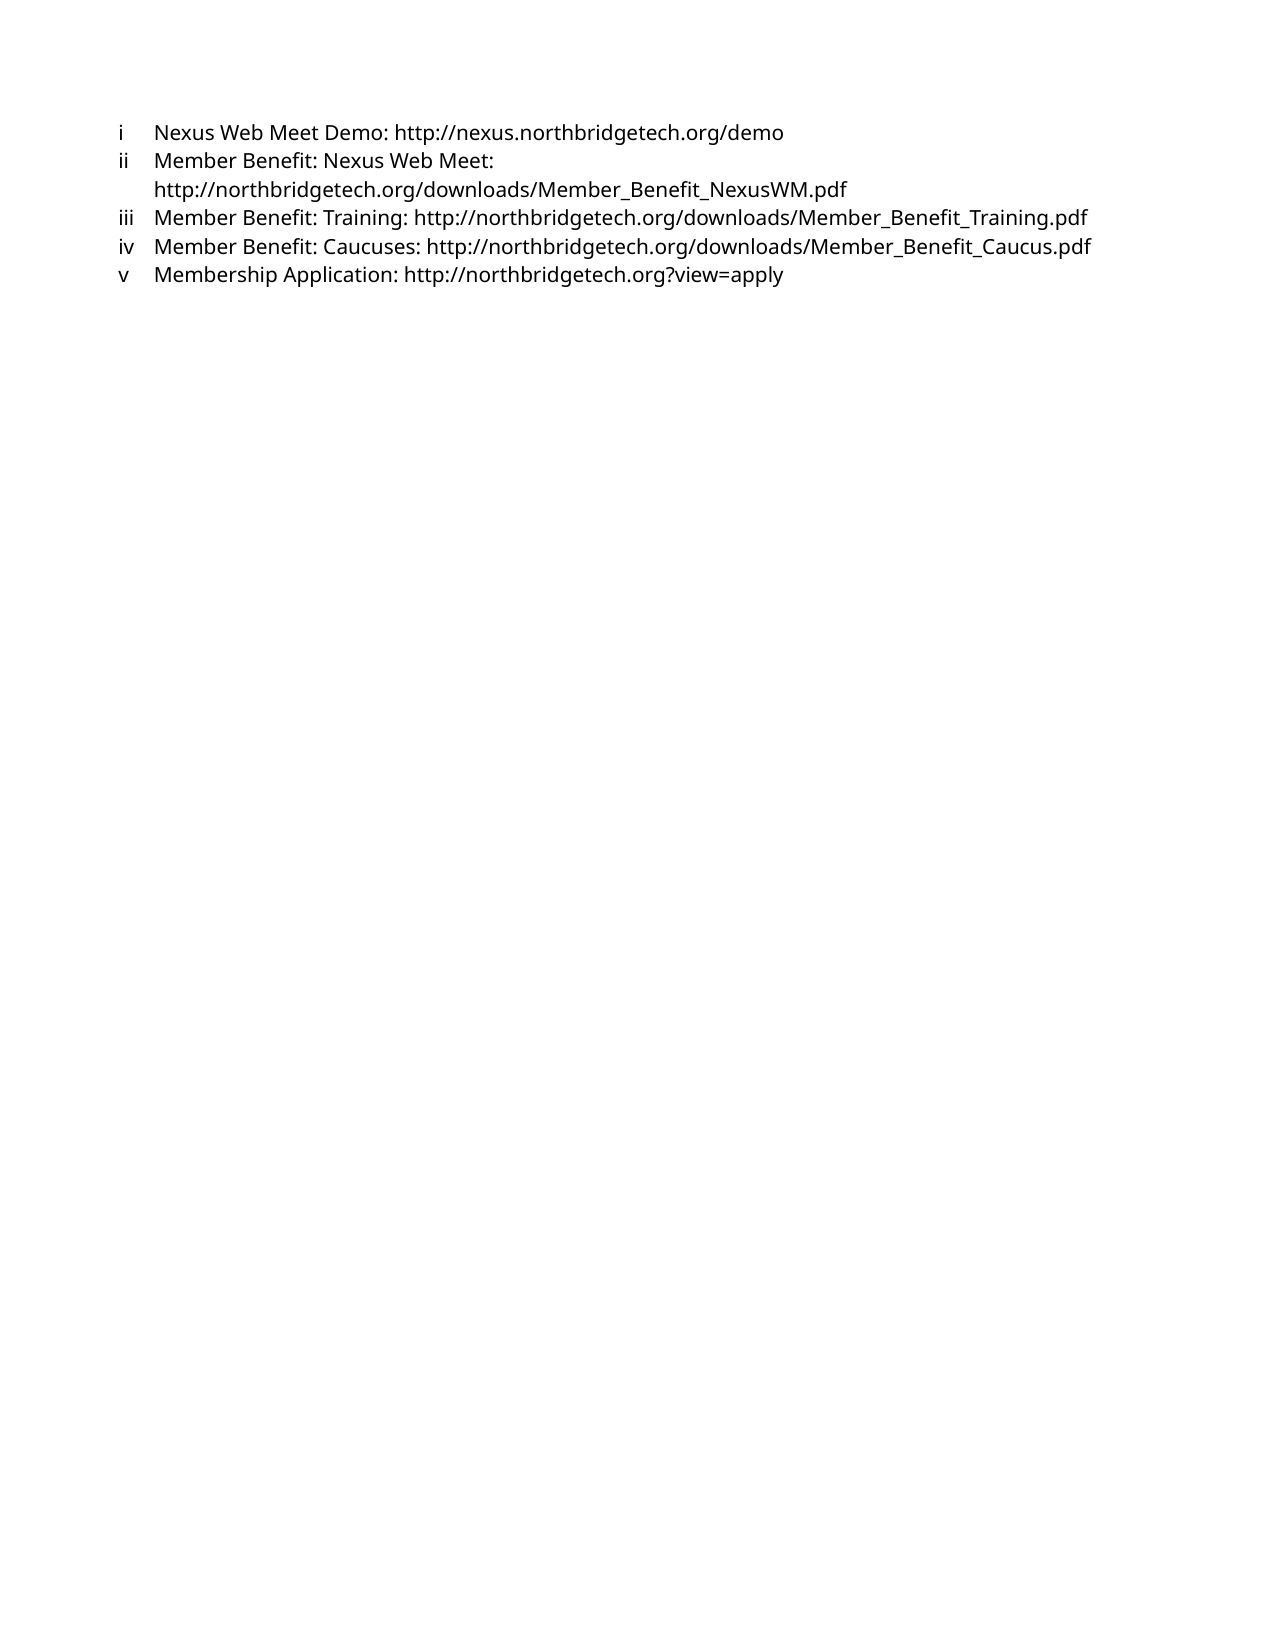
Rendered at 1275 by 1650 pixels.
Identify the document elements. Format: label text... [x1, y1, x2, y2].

list Nexus Web Meet Demo: http://nexus.northbridgetech.org/demo [118, 118, 1157, 147]
list Member Benefit: Nexus Web Meet: http://northbridgetech.org/downloads/Member_Benefit_NexusWM.pdf [118, 147, 1157, 203]
list Member Benefit: Caucuses: http://northbridgetech.org/downloads/Member_Benefit_Caucus.pdf [118, 232, 1157, 260]
list Member Benefit: Training: http://northbridgetech.org/downloads/Member_Benefit_Training.pdf [118, 203, 1157, 232]
text Membership Application: http://northbridgetech.org?view=apply [118, 260, 1157, 289]
